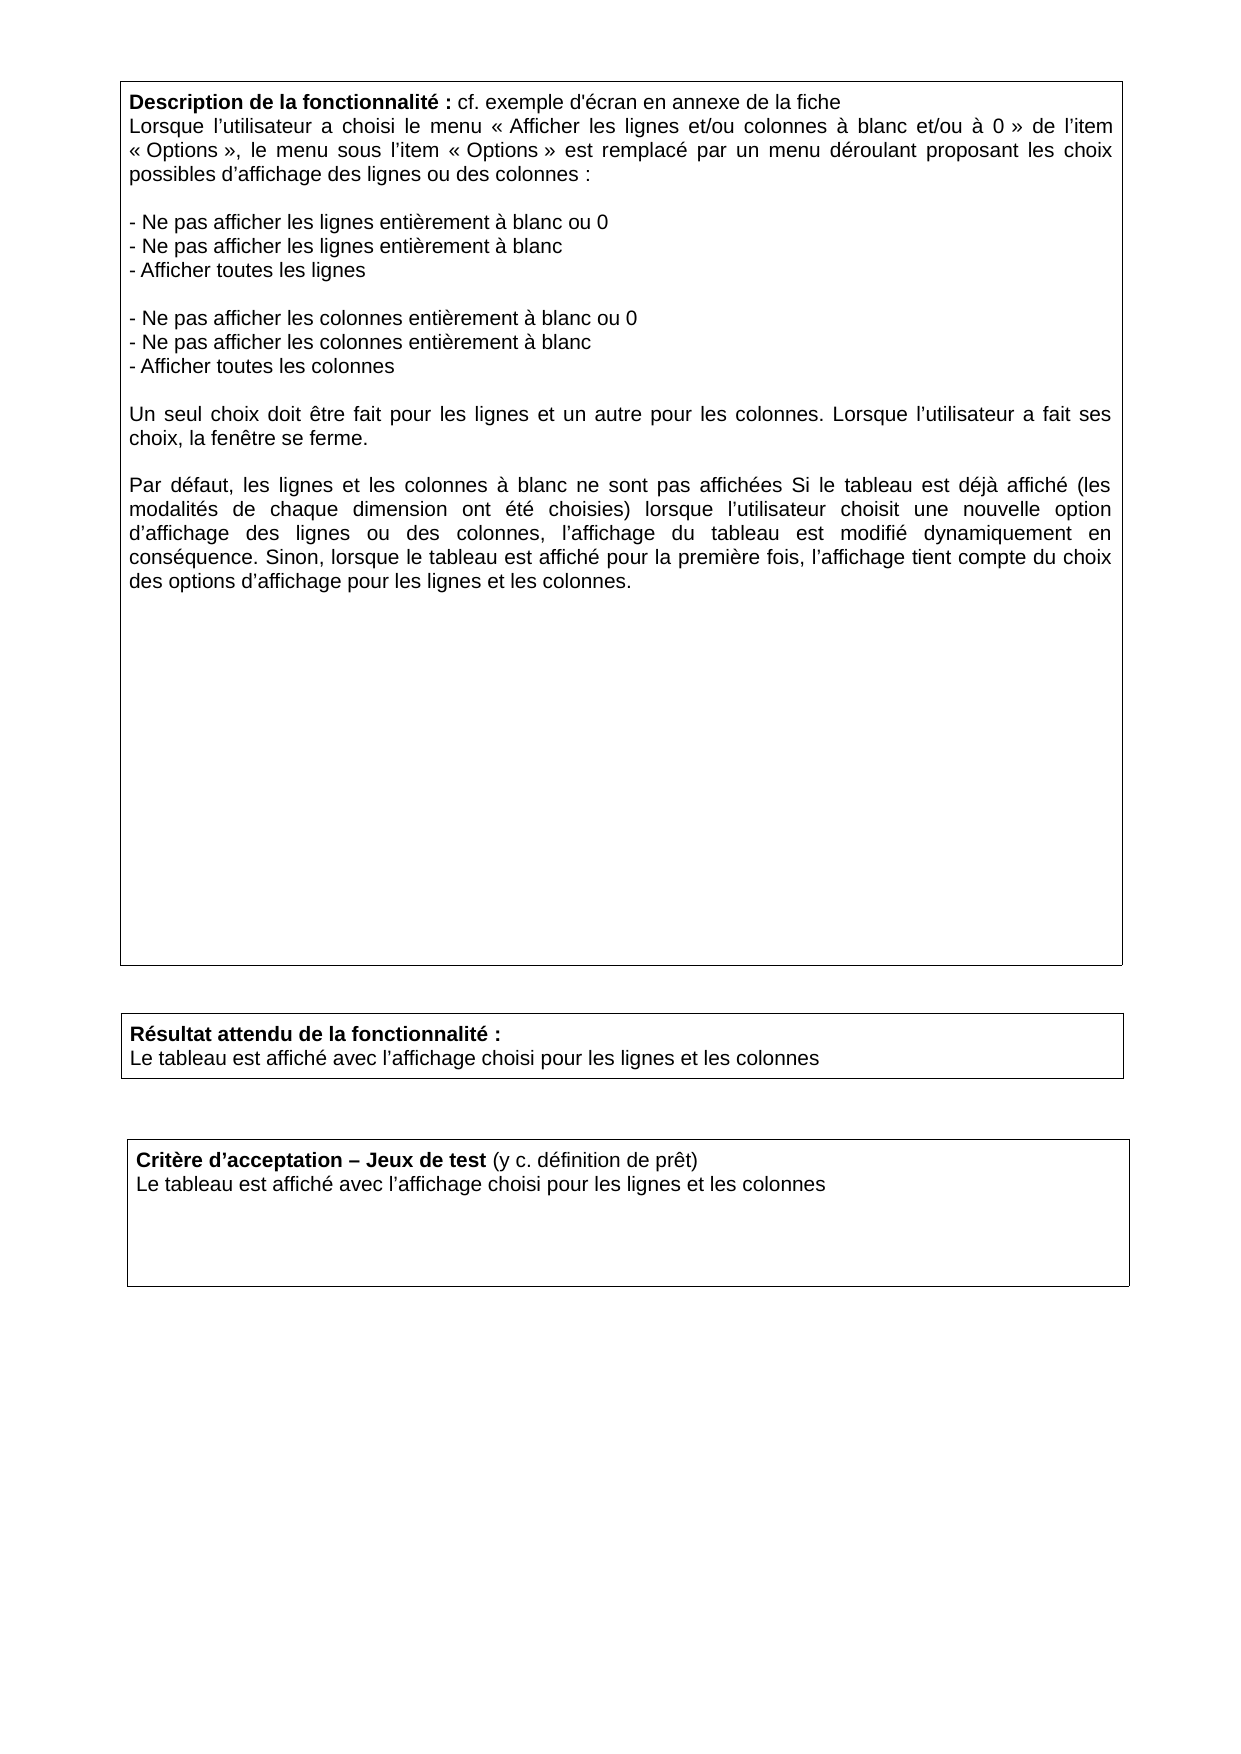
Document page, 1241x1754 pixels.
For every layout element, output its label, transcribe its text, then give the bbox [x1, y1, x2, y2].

text Par défaut, les lignes et les colonnes à blanc ne sont pas affichées Si le tableau est déjà affiché (les modalités de chaque dimension ont été choisies) lorsque l’utilisateur choisit une nouvelle option d’affichage des lignes ou des colonnes, l’affichage du tableau est modifié dynamiquement en conséquence. Sinon, lorsque le tableau est affiché pour la première fois, l’affichage tient compte du choix des options d’affichage pour les lignes et les colonnes. [129, 473, 1113, 593]
text - Afficher toutes les lignes [129, 258, 1113, 282]
text Résultat attendu de la fonctionnalité : [129, 1022, 1114, 1046]
text Le tableau est affiché avec l’affichage choisi pour les lignes et les colonnes [136, 1172, 1120, 1196]
text Un seul choix doit être fait pour les lignes et un autre pour les colonnes. Lorsque l’utilisateur a fait ses choix, la fenêtre se ferme. [129, 401, 1113, 449]
text Critère d’acceptation – Jeux de test (y c. définition de prêt) [136, 1148, 1120, 1172]
text - Ne pas afficher les lignes entièrement à blanc ou 0 [129, 210, 1113, 234]
text Le tableau est affiché avec l’affichage choisi pour les lignes et les colonnes [129, 1046, 1114, 1069]
text - Ne pas afficher les lignes entièrement à blanc [129, 234, 1113, 258]
text Lorsque l’utilisateur a choisi le menu « Afficher les lignes et/ou colonnes à blanc et/ou à 0 » de l’item « Options », le menu sous l’item « Options » est remplacé par un menu déroulant proposant les choix possibles d’affichage des lignes ou des colonnes : [129, 114, 1113, 186]
text - Afficher toutes les colonnes [129, 353, 1113, 377]
text - Ne pas afficher les colonnes entièrement à blanc [129, 329, 1113, 353]
text - Ne pas afficher les colonnes entièrement à blanc ou 0 [129, 306, 1113, 329]
text Description de la fonctionnalité : cf. exemple d'écran en annexe de la fiche [129, 90, 1113, 114]
